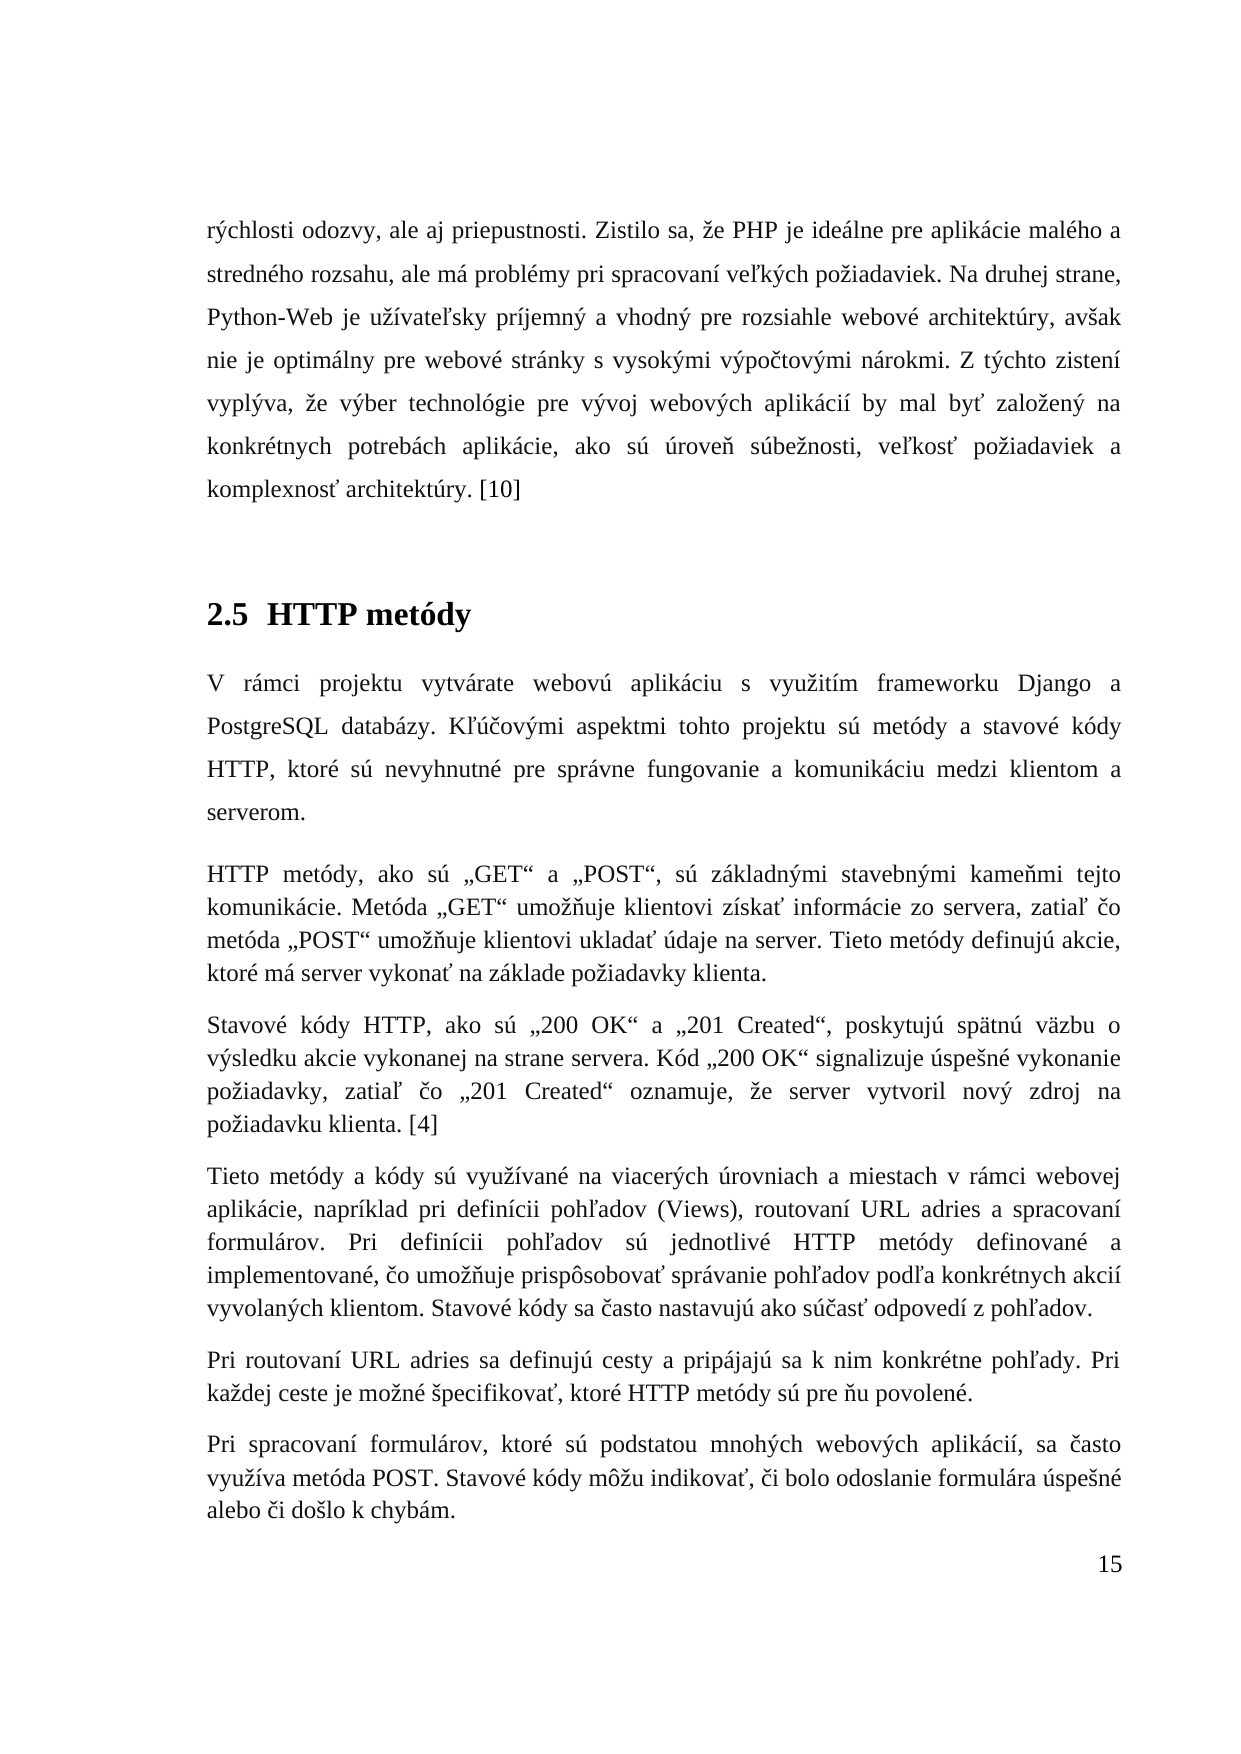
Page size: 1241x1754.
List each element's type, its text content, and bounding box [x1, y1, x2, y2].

text Stavové kódy HTTP, ako sú „200 OK“ a „201 Created“, poskytujú spätnú väzbu o výsledku akcie vykonanej na strane servera. Kód „200 OK“ signalizuje úspešné vykonanie požiadavky, zatiaľ čo „201 Created“ oznamuje, že server vytvoril nový zdroj na požiadavku klienta. [4] [207, 1010, 1122, 1138]
text rýchlosti odozvy, ale aj priepustnosti. Zistilo sa, že PHP je ideálne pre aplikácie malého a stredného rozsahu, ale má problémy pri spracovaní veľkých požiadaviek. Na druhej strane, Python-Web je užívateľsky príjemný a vhodný pre rozsiahle webové architektúry, avšak nie je optimálny pre webové stránky s vysokými výpočtovými nárokmi. Z týchto zistení vyplýva, že výber technológie pre vývoj webových aplikácií by mal byť založený na konkrétnych potrebách aplikácie, ako sú úroveň súbežnosti, veľkosť požiadaviek a komplexnosť architektúry. [10] [207, 216, 1122, 503]
subtitle HTTP metódy [207, 594, 1122, 632]
text HTTP metódy, ako sú „GET“ a „POST“, sú základnými stavebnými kameňmi tejto komunikácie. Metóda „GET“ umožňuje klientovi získať informácie zo servera, zatiaľ čo metóda „POST“ umožňuje klientovi ukladať údaje na server. Tieto metódy definujú akcie, ktoré má server vykonať na základe požiadavky klienta. [207, 859, 1122, 987]
text Pri routovaní URL adries sa definujú cesty a pripájajú sa k nim konkrétne pohľady. Pri každej ceste je možné špecifikovať, ktoré HTTP metódy sú pre ňu povolené. [207, 1345, 1122, 1407]
text Tieto metódy a kódy sú využívané na viacerých úrovniach a miestach v rámci webovej aplikácie, napríklad pri definícii pohľadov (Views), routovaní URL adries a spracovaní formulárov. Pri definícii pohľadov sú jednotlivé HTTP metódy definované a implementované, čo umožňuje prispôsobovať správanie pohľadov podľa konkrétnych akcií vyvolaných klientom. Stavové kódy sa často nastavujú ako súčasť odpovedí z pohľadov. [207, 1161, 1122, 1322]
text Pri spracovaní formulárov, ktoré sú podstatou mnohých webových aplikácií, sa často využíva metóda POST. Stavové kódy môžu indikovať, či bolo odoslanie formulára úspešné alebo či došlo k chybám. [207, 1429, 1122, 1524]
text V rámci projektu vytvárate webovú aplikáciu s využitím frameworku Django a PostgreSQL databázy. Kľúčovými aspektmi tohto projektu sú metódy a stavové kódy HTTP, ktoré sú nevyhnutné pre správne fungovanie a komunikáciu medzi klientom a serverom. [207, 668, 1122, 826]
